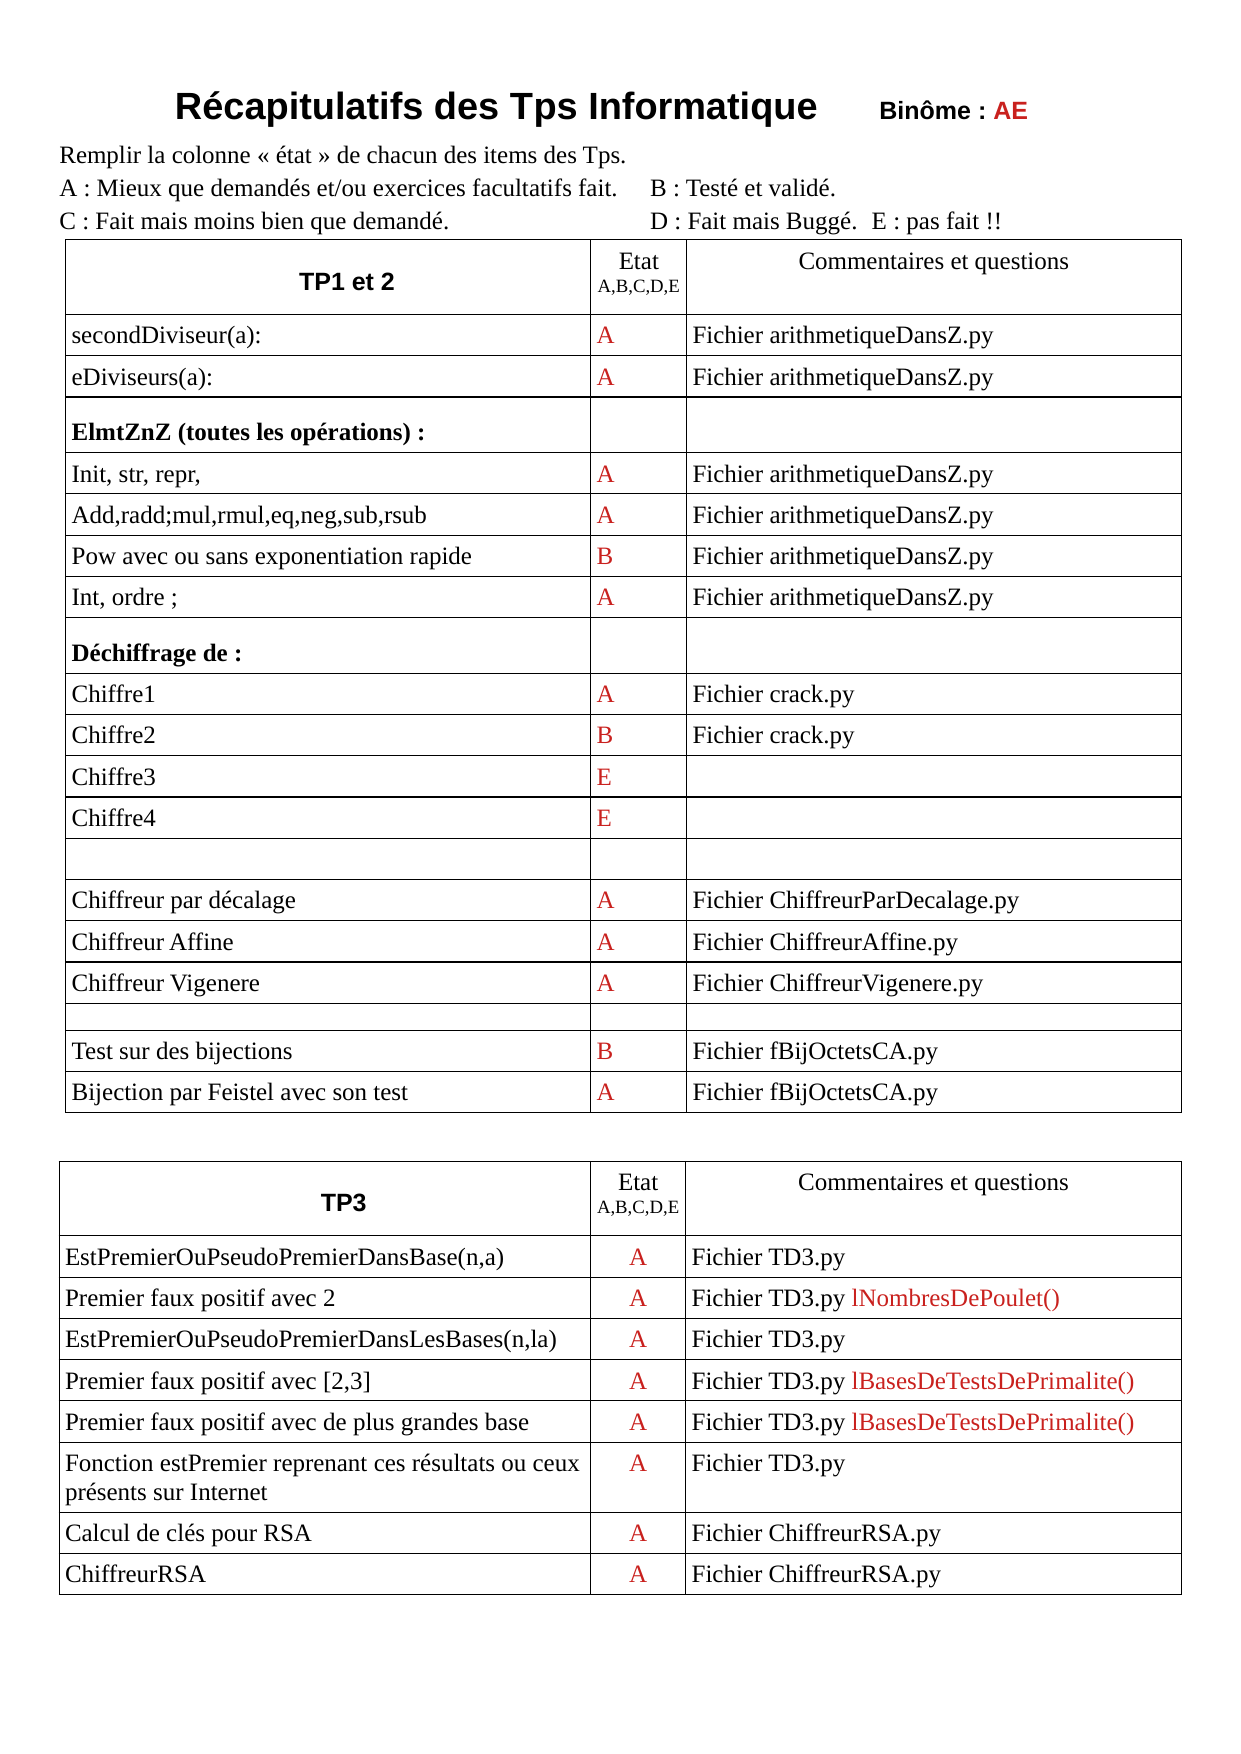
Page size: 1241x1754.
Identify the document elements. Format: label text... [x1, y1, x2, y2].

table_cell ChiffreurRSA [60, 1554, 590, 1594]
table_cell B [591, 536, 686, 576]
table_cell [687, 839, 1181, 879]
table_cell A [591, 963, 686, 1003]
table_cell E [591, 756, 686, 796]
table_cell [686, 1595, 1181, 1624]
table_cell B [591, 715, 686, 755]
subtitle Récapitulatifs des Tps Informatique Binôme : AE [59, 84, 1181, 128]
table_header Etat A,B,C,D,E [591, 240, 686, 314]
table_cell Fichier ChiffreurAffine.py [687, 921, 1181, 961]
table_cell Premier faux positif avec 2 [60, 1278, 590, 1318]
table_cell Chiffreur Vigenere [66, 963, 590, 1003]
table_cell Premier faux positif avec de plus grandes base [60, 1401, 590, 1442]
table_cell Fichier arithmetiqueDansZ.py [687, 536, 1181, 576]
table_cell [687, 756, 1181, 796]
table_cell Chiffreur Affine [66, 921, 590, 961]
table_cell A [591, 921, 686, 961]
table_cell A [591, 315, 686, 355]
table_cell Fichier ChiffreurVigenere.py [687, 963, 1181, 1003]
table_cell A [591, 1072, 686, 1112]
table_cell A [591, 674, 686, 714]
table_cell [590, 1595, 686, 1624]
table_cell [687, 1004, 1181, 1029]
table_cell [687, 398, 1181, 452]
table_cell Fonction estPremier reprenant ces résultats ou ceux présents sur Internet [60, 1443, 590, 1512]
table_cell A [591, 1513, 685, 1553]
table_cell B [591, 1031, 686, 1071]
table_cell A [591, 1401, 685, 1442]
table_cell [591, 618, 686, 673]
table_header TP3 [60, 1162, 590, 1235]
table_cell [687, 618, 1181, 673]
table_cell A [591, 494, 686, 534]
table_cell A [591, 1554, 685, 1594]
table_cell A [591, 453, 686, 493]
table_cell eDiviseurs(a): [66, 356, 590, 396]
table_cell Fichier crack.py [687, 674, 1181, 714]
table_cell Fichier arithmetiqueDansZ.py [687, 356, 1181, 396]
table_cell E [591, 798, 686, 838]
table_cell Chiffre4 [66, 798, 590, 838]
table_cell Fichier TD3.py lNombresDePoulet() [686, 1278, 1181, 1318]
table_cell Fichier TD3.py [686, 1443, 1181, 1512]
table_cell [66, 839, 590, 879]
table_cell A [591, 577, 686, 617]
table_cell A [591, 356, 686, 396]
table_cell Fichier ChiffreurRSA.py [686, 1513, 1181, 1553]
table_cell Init, str, repr, [66, 453, 590, 493]
table_cell Chiffre2 [66, 715, 590, 755]
text A : Mieux que demandés et/ou exercices facultatifs fait. B : Testé et validé. [59, 173, 1181, 202]
table_cell Calcul de clés pour RSA [60, 1513, 590, 1553]
table_cell ElmtZnZ (toutes les opérations) : [66, 398, 590, 452]
table_cell A [591, 880, 686, 920]
text C : Fait mais moins bien que demandé. D : Fait mais Buggé. E : pas fait !! [59, 206, 1181, 235]
table_cell EstPremierOuPseudoPremierDansBase(n,a) [60, 1236, 590, 1277]
table_header Commentaires et questions [686, 1162, 1181, 1235]
table_cell EstPremierOuPseudoPremierDansLesBases(n,la) [60, 1319, 590, 1359]
table_cell A [591, 1236, 685, 1277]
table_cell Fichier arithmetiqueDansZ.py [687, 494, 1181, 534]
table_cell Premier faux positif avec [2,3] [60, 1360, 590, 1400]
table_cell A [591, 1319, 685, 1359]
table_cell Chiffre1 [66, 674, 590, 714]
table_header TP1 et 2 [66, 240, 590, 314]
text Remplir la colonne « état » de chacun des items des Tps. [59, 140, 1181, 169]
table_cell [687, 798, 1181, 838]
table_cell [66, 1004, 590, 1029]
table_cell Chiffre3 [66, 756, 590, 796]
table_cell Bijection par Feistel avec son test [66, 1072, 590, 1112]
table_cell Int, ordre ; [66, 577, 590, 617]
table_cell Fichier ChiffreurParDecalage.py [687, 880, 1181, 920]
table_cell Fichier arithmetiqueDansZ.py [687, 577, 1181, 617]
table_header Commentaires et questions [687, 240, 1181, 314]
table_cell Test sur des bijections [66, 1031, 590, 1071]
table_cell secondDiviseur(a): [66, 315, 590, 355]
table_cell Fichier arithmetiqueDansZ.py [687, 453, 1181, 493]
table_cell [591, 1004, 686, 1029]
table_cell Fichier ChiffreurRSA.py [686, 1554, 1181, 1594]
table_cell Fichier fBijOctetsCA.py [687, 1031, 1181, 1071]
table_cell Fichier arithmetiqueDansZ.py [687, 315, 1181, 355]
table_cell [59, 1595, 590, 1624]
table_cell Fichier fBijOctetsCA.py [687, 1072, 1181, 1112]
table_header Etat A,B,C,D,E [591, 1162, 685, 1235]
table_cell [591, 398, 686, 452]
table_cell A [591, 1278, 685, 1318]
table_cell Fichier TD3.py [686, 1319, 1181, 1359]
table_cell Déchiffrage de : [66, 618, 590, 673]
table_cell Fichier TD3.py lBasesDeTestsDePrimalite() [686, 1360, 1181, 1400]
table_cell Fichier TD3.py [686, 1236, 1181, 1277]
table_cell A [591, 1443, 685, 1512]
table_cell Add,radd;mul,rmul,eq,neg,sub,rsub [66, 494, 590, 534]
table_cell Fichier crack.py [687, 715, 1181, 755]
table_cell A [591, 1360, 685, 1400]
table_cell Pow avec ou sans exponentiation rapide [66, 536, 590, 576]
table_cell Chiffreur par décalage [66, 880, 590, 920]
table_cell [591, 839, 686, 879]
table_cell Fichier TD3.py lBasesDeTestsDePrimalite() [686, 1401, 1181, 1442]
